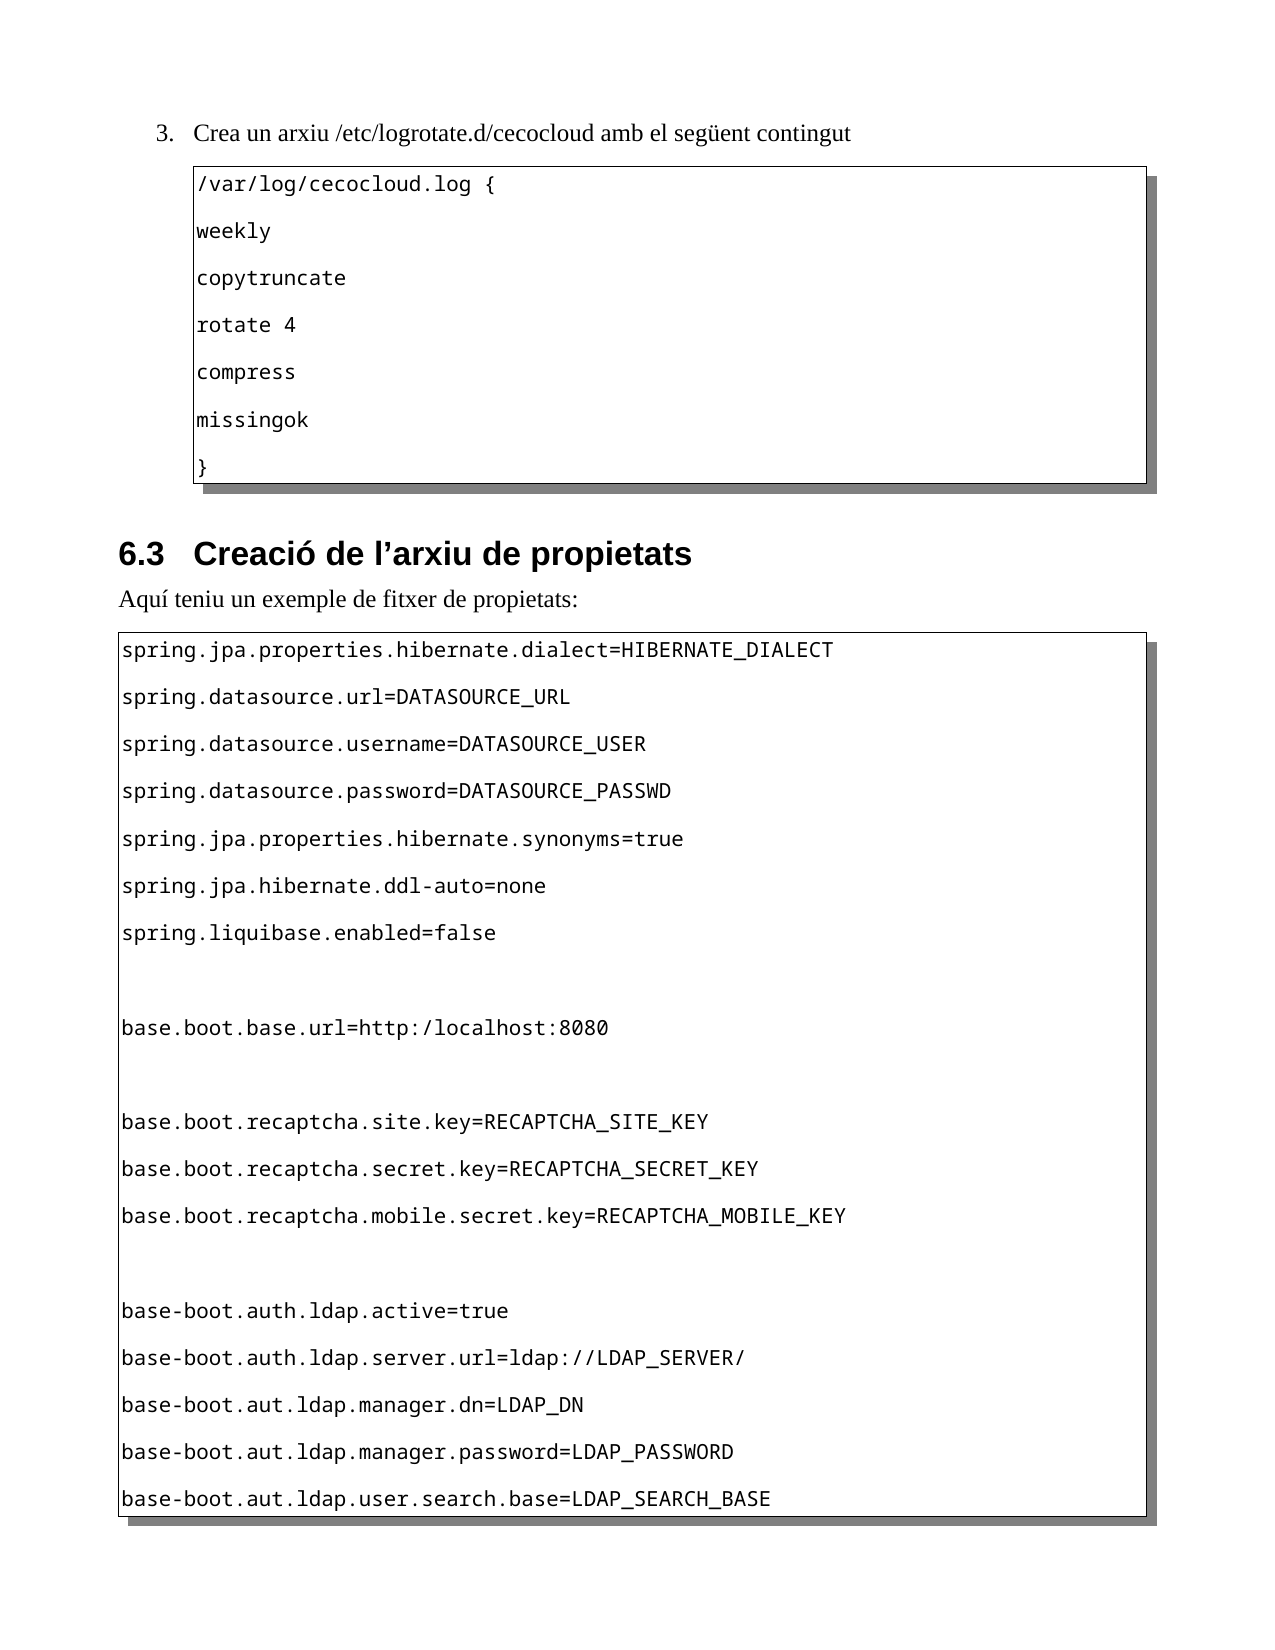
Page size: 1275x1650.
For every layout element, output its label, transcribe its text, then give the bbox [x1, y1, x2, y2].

text base.boot.recaptcha.secret.key=RECAPTCHA_SECRET_KEY [119, 1151, 1146, 1183]
text spring.jpa.hibernate.ddl-auto=none [119, 868, 1146, 899]
text compress [194, 354, 1146, 386]
text spring.jpa.properties.hibernate.synonyms=true [119, 821, 1146, 852]
text /var/log/cecocloud.log { [194, 167, 1146, 197]
text copytruncate [194, 260, 1146, 292]
text base-boot.auth.ldap.server.url=ldap://LDAP_SERVER/ [119, 1340, 1146, 1371]
text weekly [194, 213, 1146, 244]
text Aquí teniu un exemple de fitxer de propietats: [118, 584, 1157, 613]
text spring.datasource.password=DATASOURCE_PASSWD [119, 774, 1146, 805]
text spring.liquibase.enabled=false [119, 915, 1146, 947]
text base-boot.aut.ldap.manager.password=LDAP_PASSWORD [119, 1434, 1146, 1466]
text spring.datasource.username=DATASOURCE_USER [119, 726, 1146, 758]
text base-boot.aut.ldap.user.search.base=LDAP_SEARCH_BASE [119, 1481, 1146, 1516]
text spring.datasource.url=DATASOURCE_URL [119, 679, 1146, 711]
text } [194, 449, 1146, 483]
text base-boot.aut.ldap.manager.dn=LDAP_DN [119, 1387, 1146, 1418]
list Crea un arxiu /etc/logrotate.d/cecocloud amb el següent contingut [156, 118, 1157, 147]
subtitle Creació de l’arxiu de propietats [118, 533, 1157, 572]
text rotate 4 [194, 307, 1146, 339]
text spring.jpa.properties.hibernate.dialect=HIBERNATE_DIALECT [119, 633, 1146, 663]
text base.boot.base.url=http:/localhost:8080 [119, 1009, 1146, 1041]
text base-boot.auth.ldap.active=true [119, 1293, 1146, 1324]
text base.boot.recaptcha.mobile.secret.key=RECAPTCHA_MOBILE_KEY [119, 1198, 1146, 1230]
text base.boot.recaptcha.site.key=RECAPTCHA_SITE_KEY [119, 1104, 1146, 1135]
text missingok [194, 402, 1146, 433]
